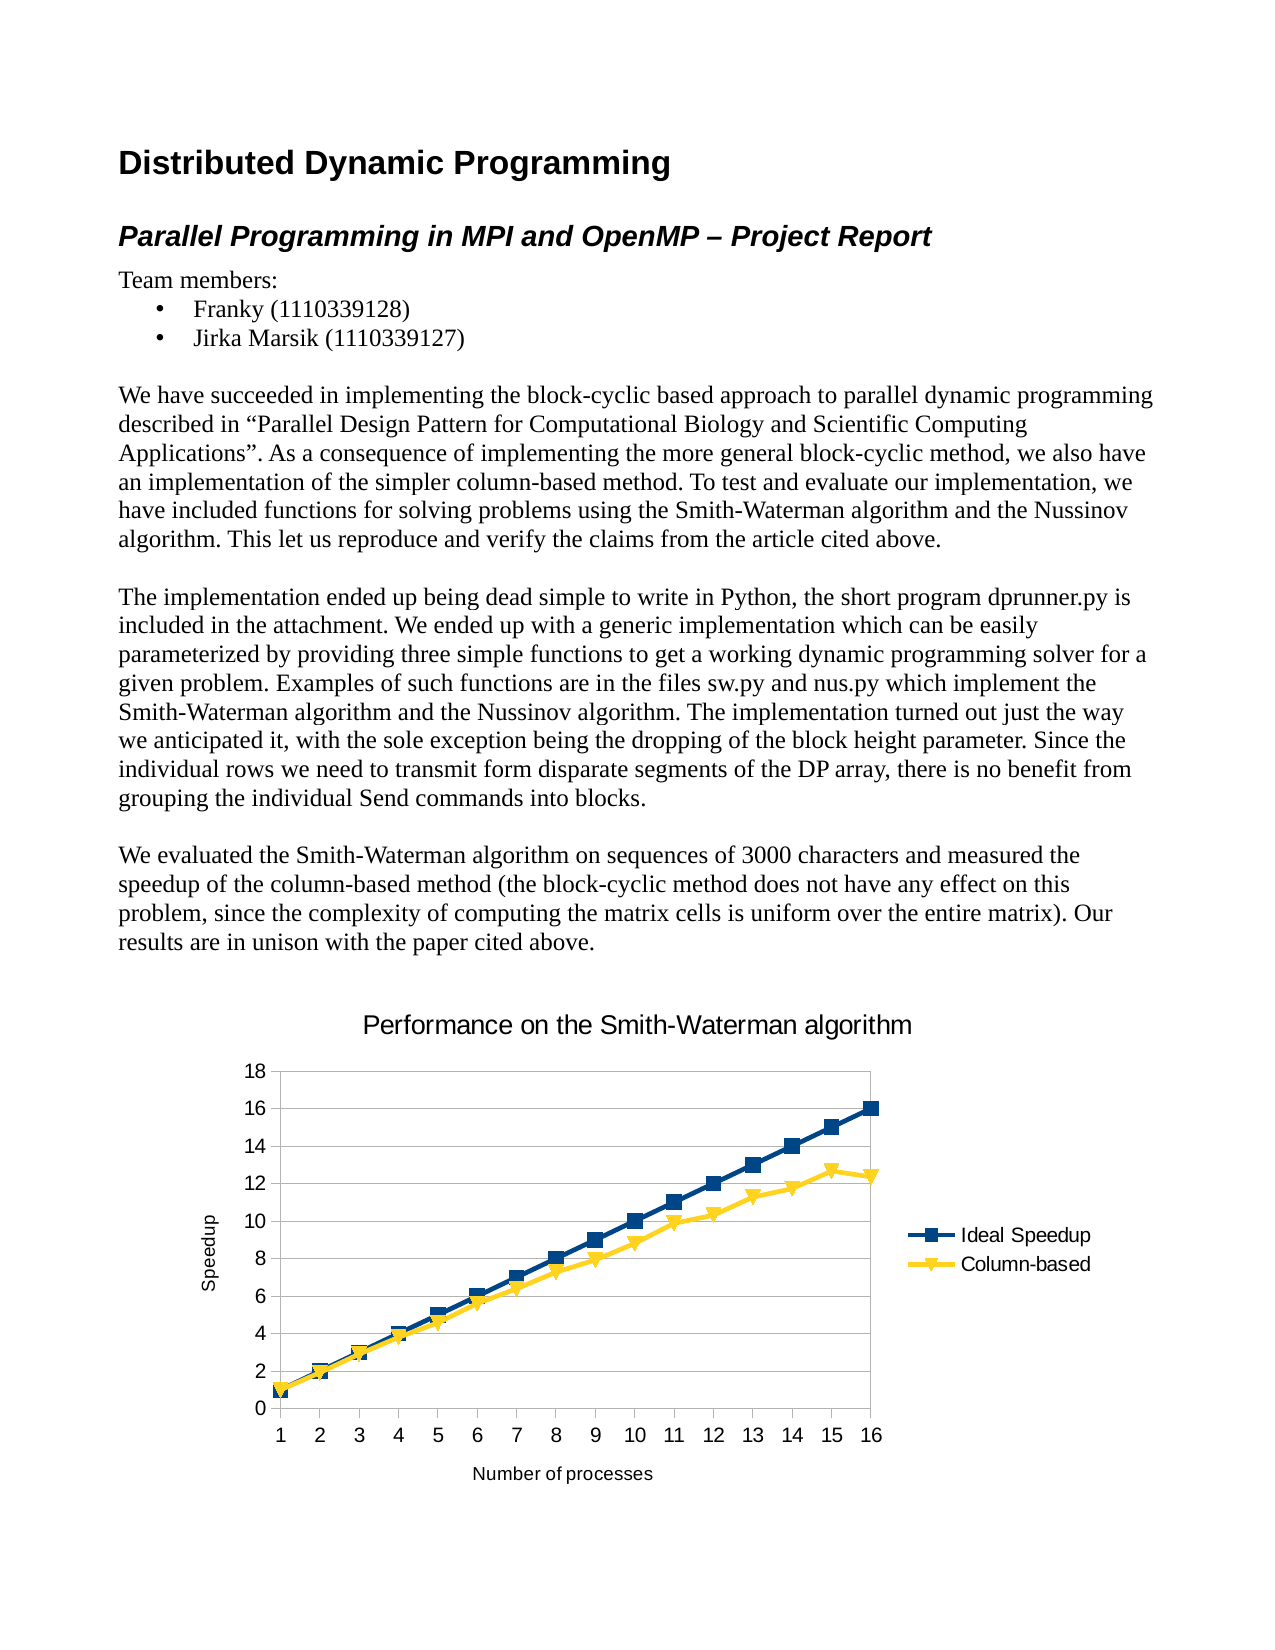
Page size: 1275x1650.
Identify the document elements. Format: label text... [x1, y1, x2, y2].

subtitle Distributed Dynamic Programming [118, 143, 1157, 182]
text We have succeeded in implementing the block-cyclic based approach to parallel dynamic programming described in “Parallel Design Pattern for Computational Biology and Scientific Computing Applications”. As a consequence of implementing the more general block-cyclic method, we also have an implementation of the simpler column-based method. To test and evaluate our implementation, we have included functions for solving problems using the Smith-Waterman algorithm and the Nussinov algorithm. This let us reproduce and verify the claims from the article cited above. [118, 380, 1157, 553]
subtitle Parallel Programming in MPI and OpenMP – Project Report [118, 219, 1157, 253]
text The implementation ended up being dead simple to write in Python, the short program dprunner.py is included in the attachment. We ended up with a generic implementation which can be easily parameterized by providing three simple functions to get a working dynamic programming solver for a given problem. Examples of such functions are in the files sw.py and nus.py which implement the Smith-Waterman algorithm and the Nussinov algorithm. The implementation turned out just the way we anticipated it, with the sole exception being the dropping of the block height parameter. Since the individual rows we need to transmit form disparate segments of the DP array, there is no benefit from grouping the individual Send commands into blocks. [118, 582, 1157, 812]
list Jirka Marsik (1110339127) [156, 323, 1157, 352]
text Team members: [118, 265, 1157, 294]
list Franky (1110339128) [156, 294, 1157, 323]
text We evaluated the Smith-Waterman algorithm on sequences of 3000 characters and measured the speedup of the column-based method (the block-cyclic method does not have any effect on this problem, since the complexity of computing the matrix cells is uniform over the entire matrix). Our results are in unison with the paper cited above. [118, 840, 1157, 955]
